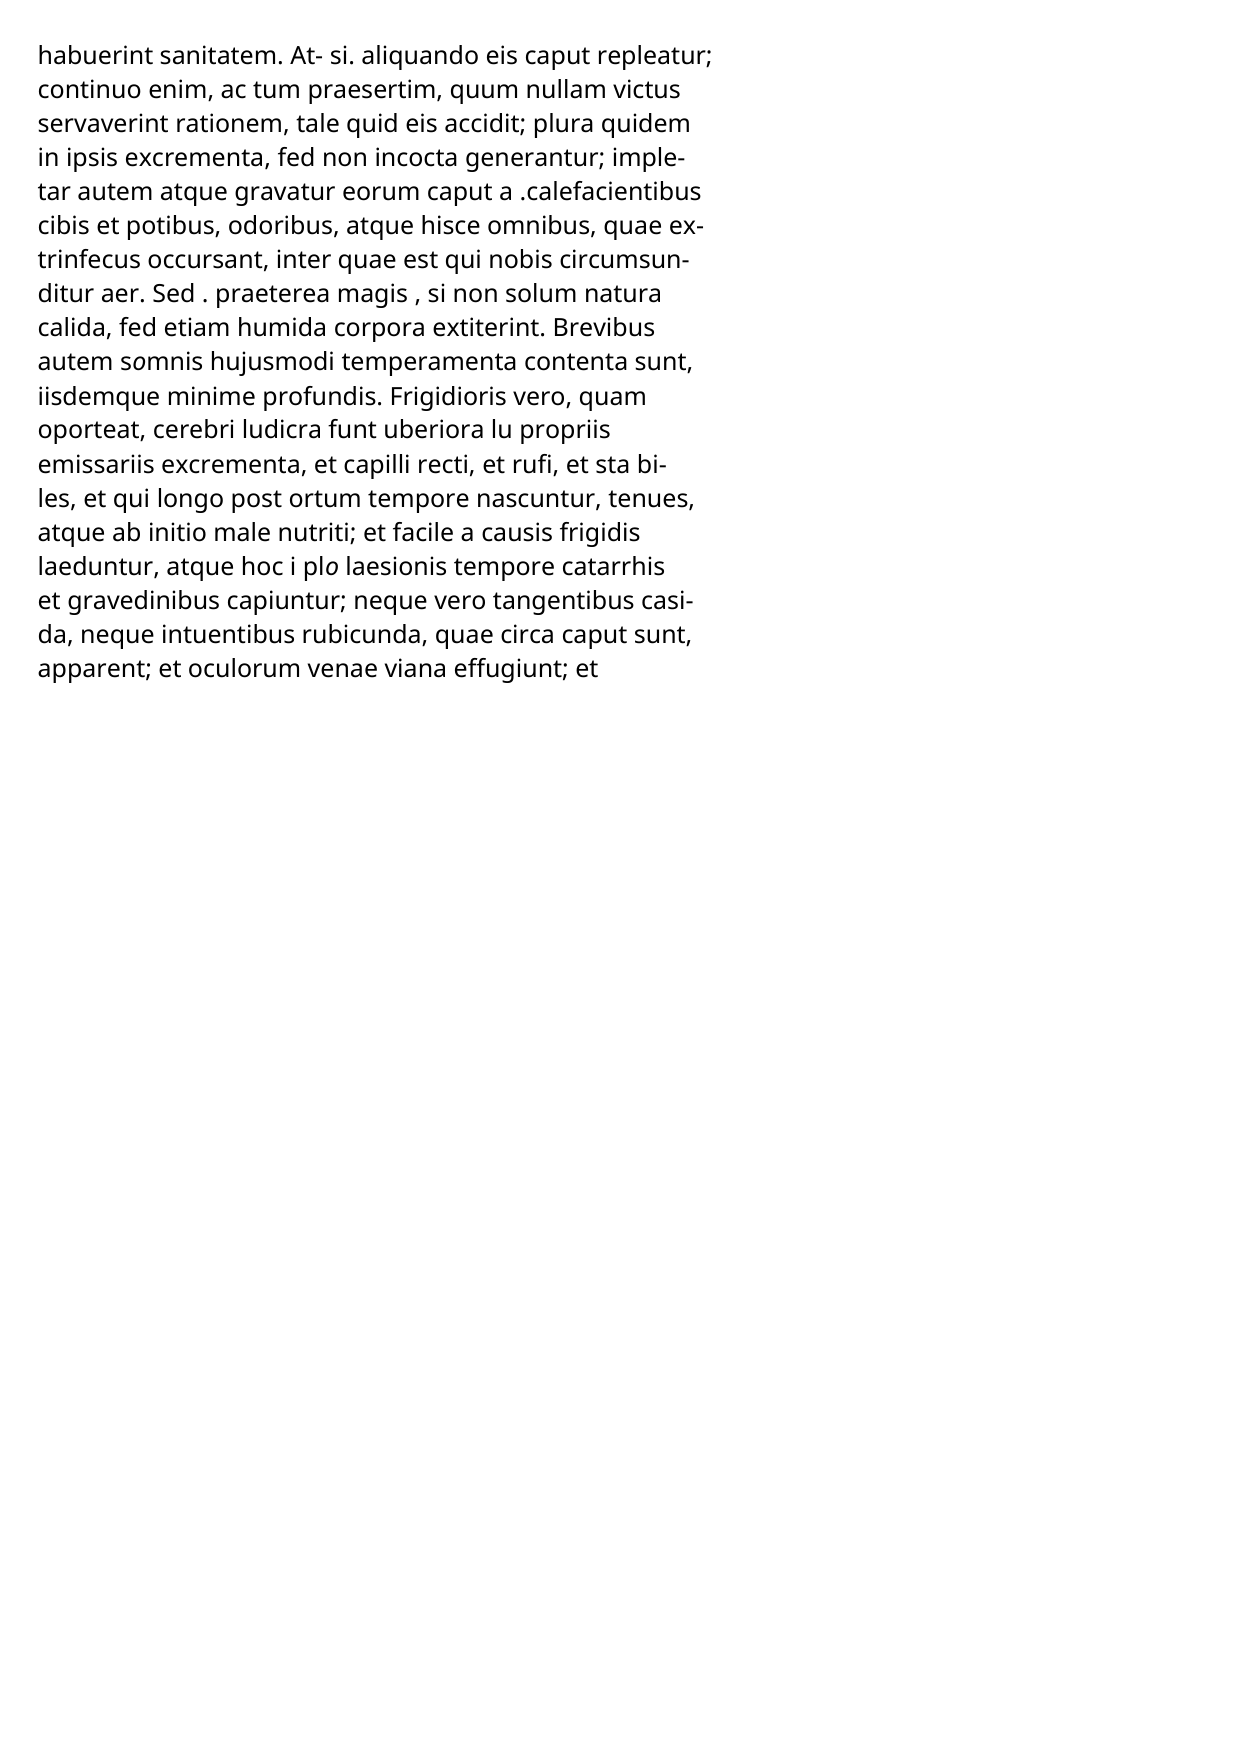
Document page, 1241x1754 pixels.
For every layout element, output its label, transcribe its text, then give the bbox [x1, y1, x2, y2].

text habuerint sanitatem. At- si. aliquando eis caput repleatur; continuo enim, ac tum praesertim, quum nullam victus servaverint rationem, tale quid eis accidit; plura quidem in ipsis excrementa, fed non incocta generantur; imple- tar autem atque gravatur eorum caput a .calefacientibus cibis et potibus, odoribus, atque hisce omnibus, quae ex- trinfecus occursant, inter quae est qui nobis circumsun- ditur aer. Sed . praeterea magis , si non solum natura calida, fed etiam humida corpora extiterint. Brevibus autem somnis hujusmodi temperamenta contenta sunt, iisdemque minime profundis. Frigidioris vero, quam oporteat, cerebri ludicra funt uberiora lu propriis emissariis excrementa, et capilli recti, et rufi, et sta bi- les, et qui longo post ortum tempore nascuntur, tenues, atque ab initio male nutriti; et facile a causis frigidis laeduntur, atque hoc i plo laesionis tempore catarrhis et gravedinibus capiuntur; neque vero tangentibus casi- da, neque intuentibus rubicunda, quae circa caput sunt, apparent; et oculorum venae viana effugiunt; et [37, 37, 1203, 685]
